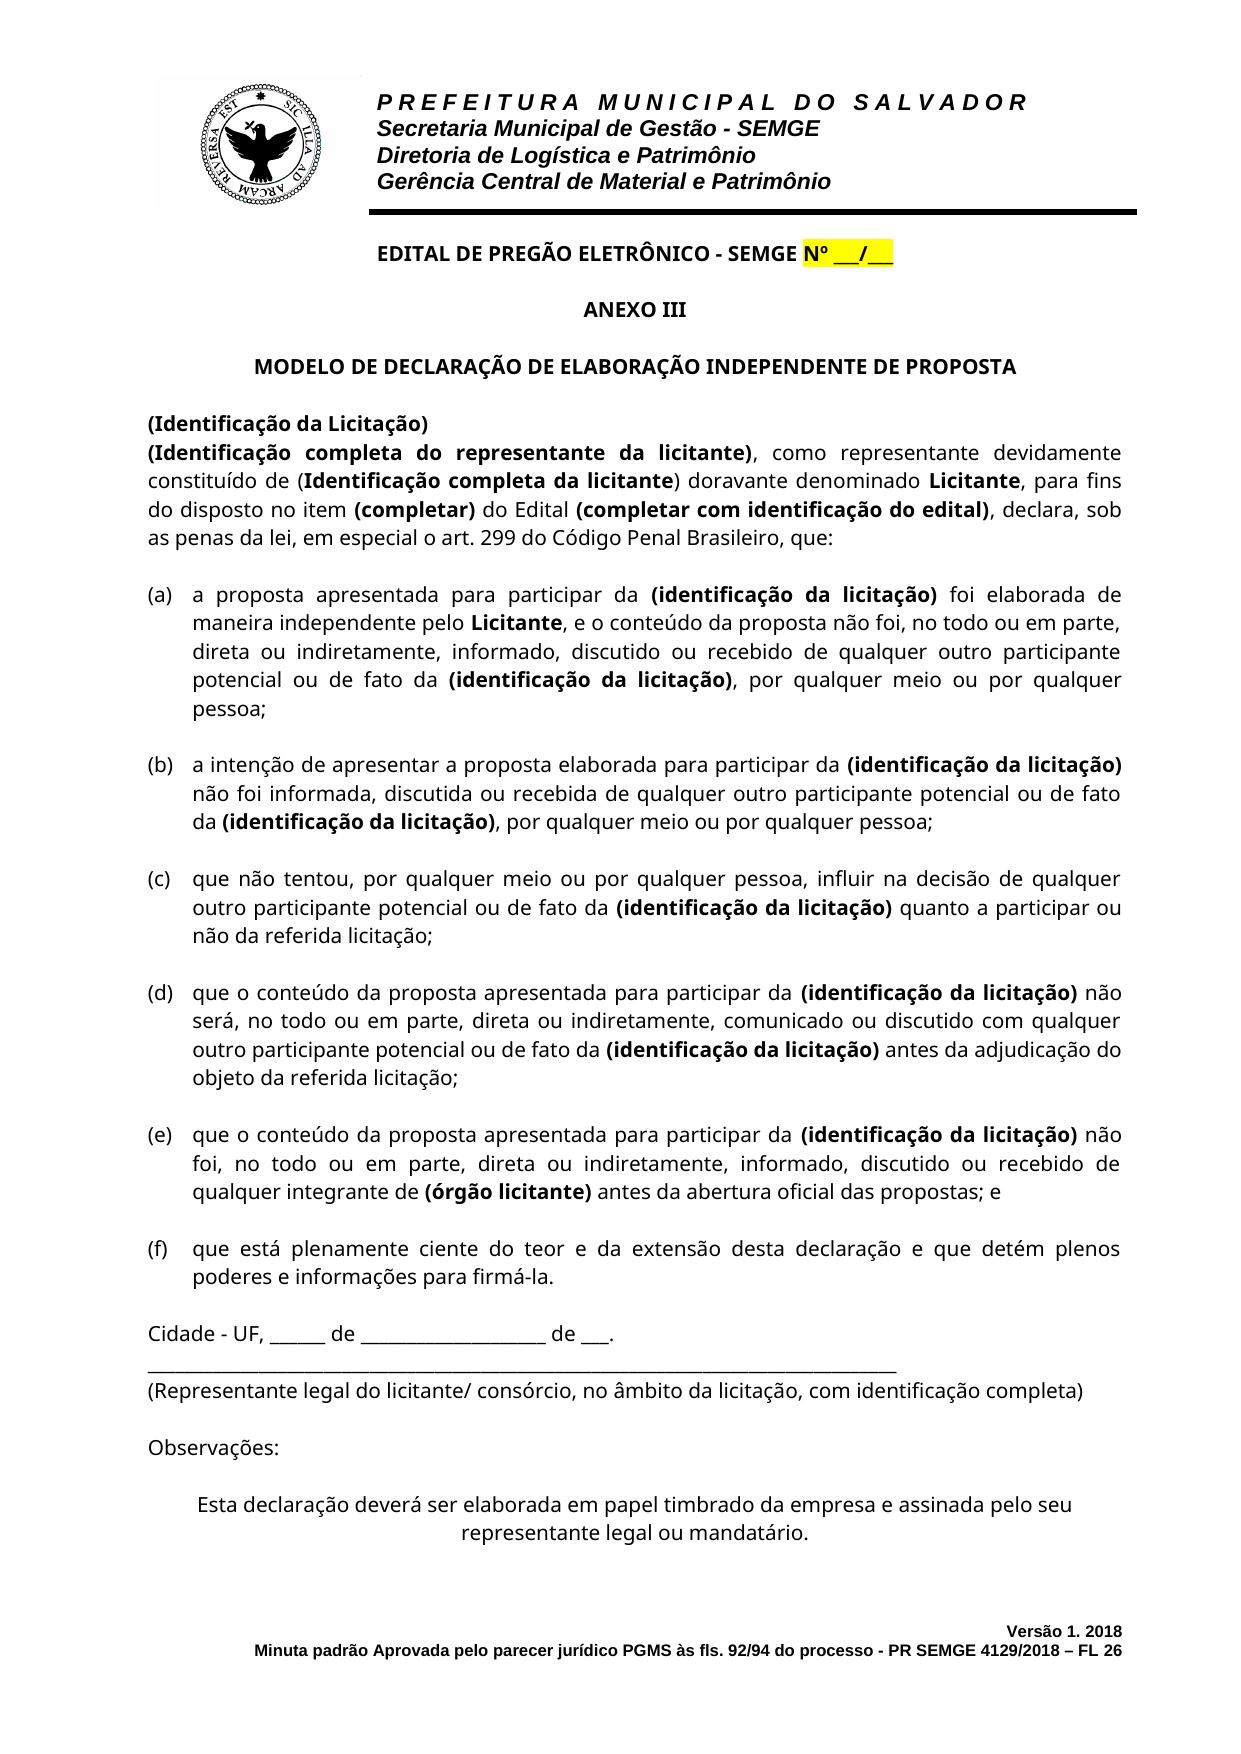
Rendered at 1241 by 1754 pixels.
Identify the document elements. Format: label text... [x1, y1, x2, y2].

text Esta declaração deverá ser elaborada em papel timbrado da empresa e assinada pelo seu representante legal ou mandatário. [148, 1490, 1122, 1547]
text (Representante legal do licitante/ consórcio, no âmbito da licitação, com identificação completa) [148, 1376, 1122, 1405]
text (c) que não tentou, por qualquer meio ou por qualquer pessoa, influir na decisão de qualquer outro participante potencial ou de fato da (identificação da licitação) quanto a participar ou não da referida licitação; [148, 864, 1122, 950]
text (a) a proposta apresentada para participar da (identificação da licitação) foi elaborada de maneira independente pelo Licitante, e o conteúdo da proposta não foi, no todo ou em parte, direta ou indiretamente, informado, discutido ou recebido de qualquer outro participante potencial ou de fato da (identificação da licitação), por qualquer meio ou por qualquer pessoa; [148, 580, 1122, 722]
picture [155, 75, 362, 209]
text (Identificação completa do representante da licitante), como representante devidamente constituído de (Identificação completa da licitante) doravante denominado Licitante, para fins do disposto no item (completar) do Edital (completar com identificação do edital), declara, sob as penas da lei, em especial o art. 299 do Código Penal Brasileiro, que: [148, 438, 1122, 552]
text (d) que o conteúdo da proposta apresentada para participar da (identificação da licitação) não será, no todo ou em parte, direta ou indiretamente, comunicado ou discutido com qualquer outro participante potencial ou de fato da (identificação da licitação) antes da adjudicação do objeto da referida licitação; [148, 978, 1122, 1092]
text ANEXO III [148, 296, 1122, 324]
text MODELO DE DECLARAÇÃO DE ELABORAÇÃO INDEPENDENTE DE PROPOSTA [148, 352, 1122, 381]
text (f) que está plenamente ciente do teor e da extensão desta declaração e que detém plenos poderes e informações para firmá-la. [148, 1234, 1122, 1291]
text (Identificação da Licitação) [148, 409, 1122, 438]
text Observações: [148, 1433, 1122, 1462]
text _________________________________________________________________________________ [148, 1348, 1122, 1376]
text EDITAL DE PREGÃO ELETRÔNICO - SEMGE Nº ___/___ [148, 239, 1122, 267]
text (b) a intenção de apresentar a proposta elaborada para participar da (identificação da licitação) não foi informada, discutida ou recebida de qualquer outro participante potencial ou de fato da (identificação da licitação), por qualquer meio ou por qualquer pessoa; [148, 751, 1122, 836]
text (e) que o conteúdo da proposta apresentada para participar da (identificação da licitação) não foi, no todo ou em parte, direta ou indiretamente, informado, discutido ou recebido de qualquer integrante de (órgão licitante) antes da abertura oficial das propostas; e [148, 1120, 1122, 1206]
text Cidade - UF, ______ de ____________________ de ___. [148, 1319, 1122, 1348]
